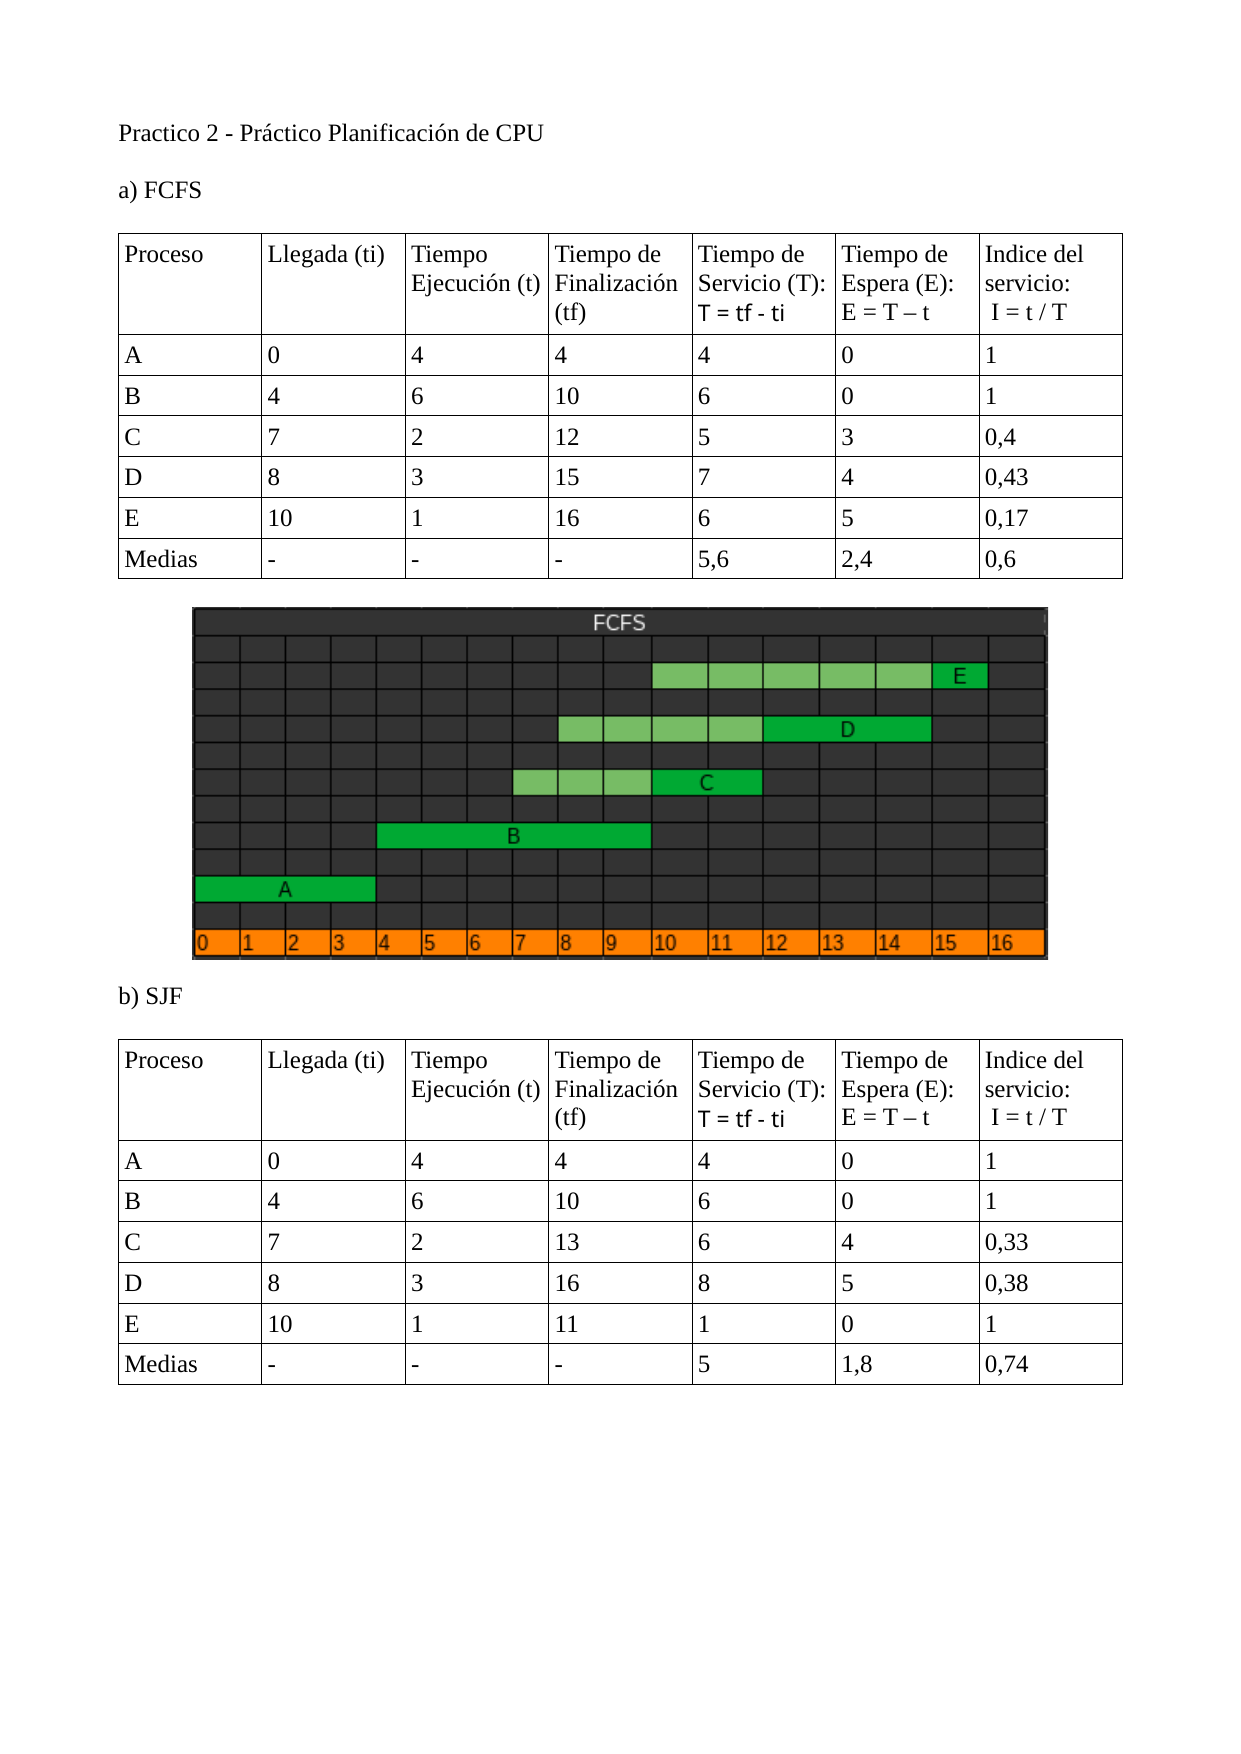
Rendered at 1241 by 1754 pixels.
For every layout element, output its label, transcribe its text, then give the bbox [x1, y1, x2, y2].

table_cell 4 [693, 1141, 835, 1180]
picture [192, 607, 1049, 960]
table_cell 4 [693, 335, 835, 374]
table_cell 15 [549, 457, 692, 497]
table_cell 5,6 [693, 539, 835, 578]
table_header Tiempo de Espera (E): E = T – t [836, 1040, 979, 1139]
table_cell 0 [836, 1181, 979, 1221]
table_header Llegada (ti) [262, 234, 405, 334]
table_cell 5 [836, 1263, 979, 1302]
table_cell B [119, 376, 261, 415]
table_cell - [262, 539, 405, 578]
table_cell 4 [549, 1141, 692, 1180]
table_cell 0 [262, 335, 405, 374]
table_cell D [119, 457, 261, 497]
text a) FCFS [118, 176, 1122, 204]
table_cell 4 [262, 376, 405, 415]
table_cell 4 [836, 1222, 979, 1262]
table_cell 0 [836, 335, 979, 374]
text b) SJF [118, 981, 1122, 1010]
table_cell 1 [406, 498, 548, 537]
table_cell 3 [406, 1263, 548, 1302]
table_cell 5 [693, 1344, 835, 1384]
table_cell C [119, 1222, 261, 1262]
table_header Tiempo de Espera (E): E = T – t [836, 234, 979, 334]
table_cell 4 [549, 335, 692, 374]
table_cell 5 [836, 498, 979, 537]
table_cell 13 [549, 1222, 692, 1262]
table_cell 10 [262, 1304, 405, 1343]
table_cell 16 [549, 498, 692, 537]
table_cell 12 [549, 416, 692, 456]
table_cell 6 [693, 1181, 835, 1221]
table_cell 1 [980, 376, 1122, 415]
table_cell - [406, 1344, 548, 1384]
table_cell 7 [262, 1222, 405, 1262]
table_header Tiempo de Finalización (tf) [549, 1040, 692, 1139]
table_cell 2,4 [836, 539, 979, 578]
table_cell 6 [406, 1181, 548, 1221]
table_cell 1 [980, 1181, 1122, 1221]
table_header Tiempo Ejecución (t) [406, 234, 548, 334]
table_cell 1 [406, 1304, 548, 1343]
table_cell B [119, 1181, 261, 1221]
table_header Proceso [119, 1040, 261, 1139]
table_cell A [119, 1141, 261, 1180]
table_cell 1,8 [836, 1344, 979, 1384]
table_cell 5 [693, 416, 835, 456]
table_cell - [549, 1344, 692, 1384]
table_header Tiempo de Finalización (tf) [549, 234, 692, 334]
table_cell 0 [262, 1141, 405, 1180]
table_header Llegada (ti) [262, 1040, 405, 1139]
table_cell 4 [406, 335, 548, 374]
table_cell 10 [549, 376, 692, 415]
table_cell 0,33 [980, 1222, 1122, 1262]
table_cell 0 [836, 376, 979, 415]
table_cell Medias [119, 539, 261, 578]
table_cell 8 [262, 1263, 405, 1302]
table_cell 8 [262, 457, 405, 497]
table_cell 7 [262, 416, 405, 456]
table_cell 6 [693, 498, 835, 537]
table_cell 1 [980, 1141, 1122, 1180]
table_cell 8 [693, 1263, 835, 1302]
table_cell 6 [406, 376, 548, 415]
table_cell - [406, 539, 548, 578]
table_cell - [262, 1344, 405, 1384]
table_header Indice del servicio: I = t / T [980, 1040, 1122, 1139]
table_cell E [119, 1304, 261, 1343]
table_cell 0 [836, 1304, 979, 1343]
table_cell 4 [262, 1181, 405, 1221]
table_cell 2 [406, 1222, 548, 1262]
table_cell 4 [406, 1141, 548, 1180]
table_cell 4 [836, 457, 979, 497]
table_cell 0,17 [980, 498, 1122, 537]
table_cell 3 [836, 416, 979, 456]
table_cell 11 [549, 1304, 692, 1343]
table_cell 0,38 [980, 1263, 1122, 1302]
table_cell C [119, 416, 261, 456]
table_cell 2 [406, 416, 548, 456]
table_cell 0,6 [980, 539, 1122, 578]
table_cell 0,43 [980, 457, 1122, 497]
table_header Indice del servicio: I = t / T [980, 234, 1122, 334]
table_cell 6 [693, 376, 835, 415]
table_cell Medias [119, 1344, 261, 1384]
table_cell 16 [549, 1263, 692, 1302]
table_cell 0 [836, 1141, 979, 1180]
table_header Tiempo de Servicio (T): T = tf - ti [693, 1040, 835, 1139]
table_header Tiempo Ejecución (t) [406, 1040, 548, 1139]
table_header Tiempo de Servicio (T): T = tf - ti [693, 234, 835, 334]
table_cell 0,74 [980, 1344, 1122, 1384]
table_cell A [119, 335, 261, 374]
table_cell 10 [262, 498, 405, 537]
table_cell 7 [693, 457, 835, 497]
text Practico 2 - Práctico Planificación de CPU [118, 118, 1122, 147]
table_cell E [119, 498, 261, 537]
table_cell 10 [549, 1181, 692, 1221]
table_cell D [119, 1263, 261, 1302]
table_cell 1 [980, 1304, 1122, 1343]
table_cell 6 [693, 1222, 835, 1262]
table_cell 0,4 [980, 416, 1122, 456]
table_cell 1 [693, 1304, 835, 1343]
table_cell - [549, 539, 692, 578]
table_header Proceso [119, 234, 261, 334]
table_cell 3 [406, 457, 548, 497]
table_cell 1 [980, 335, 1122, 374]
